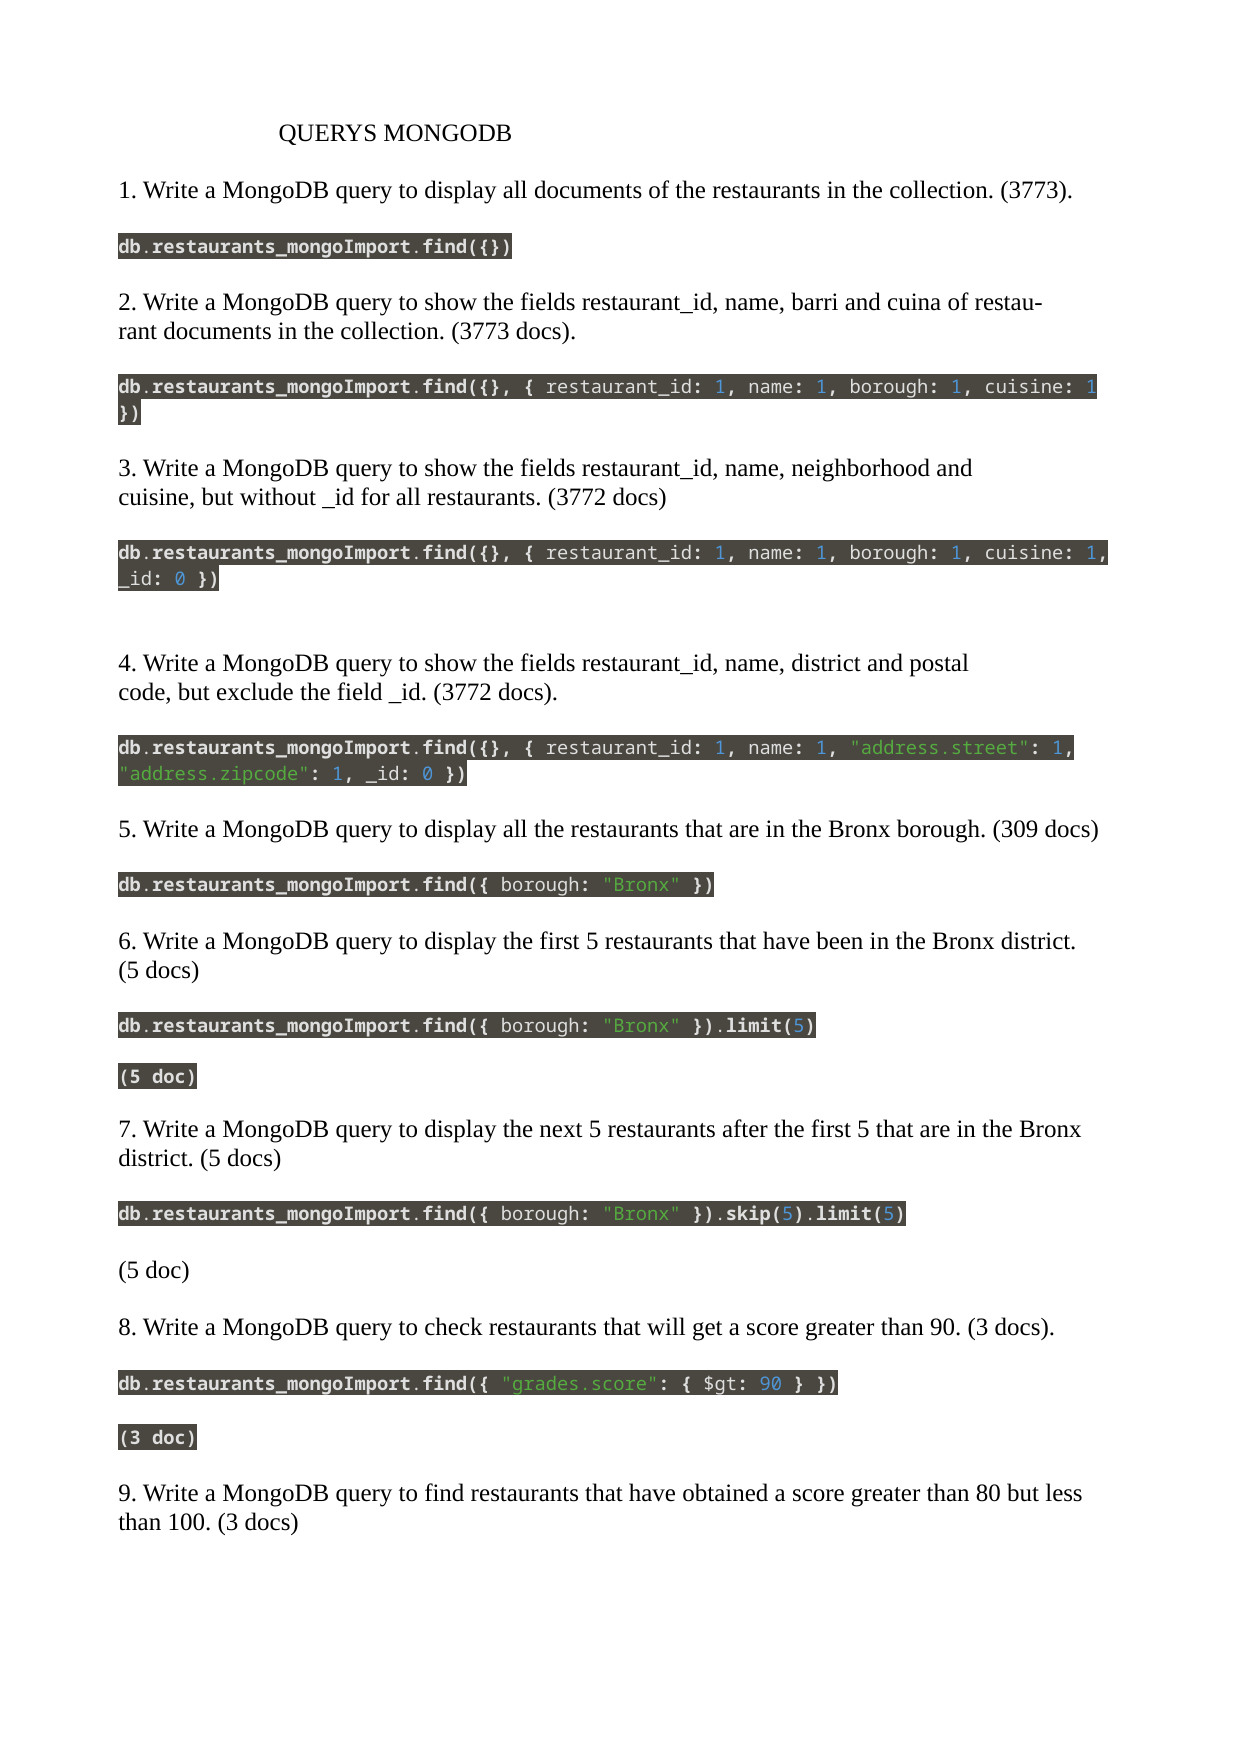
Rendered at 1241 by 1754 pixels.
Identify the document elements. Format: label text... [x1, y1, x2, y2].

text code, but exclude the field _id. (3772 docs). [118, 677, 1122, 706]
text db.restaurants_mongoImport.find({}, { restaurant_id: 1, name: 1, "address.street": 1, "address.zipcode": 1, _id: 0 }) [118, 734, 1122, 786]
text db.restaurants_mongoImport.find({ borough: "Bronx" }).skip(5).limit(5) [118, 1201, 1122, 1226]
text 1. Write a MongoDB query to display all documents of the restaurants in the collection. (3773). [118, 176, 1122, 204]
text 6. Write a MongoDB query to display the first 5 restaurants that have been in the Bronx district. [118, 926, 1122, 955]
text 9. Write a MongoDB query to find restaurants that have obtained a score greater than 80 but less [118, 1478, 1122, 1507]
text 5. Write a MongoDB query to display all the restaurants that are in the Bronx borough. (309 docs) [118, 814, 1122, 843]
text db.restaurants_mongoImport.find({}, { restaurant_id: 1, name: 1, borough: 1, cuisine: 1 }) [118, 374, 1122, 425]
text 2. Write a MongoDB query to show the fields restaurant_id, name, barri and cuina of restau- [118, 287, 1122, 316]
text db.restaurants_mongoImport.find({}, { restaurant_id: 1, name: 1, borough: 1, cuisine: 1, _id: 0 }) [118, 540, 1122, 591]
text db.restaurants_mongoImport.find({ "grades.score": { $gt: 90 } }) [118, 1370, 1122, 1395]
text (5 doc) [118, 1255, 1122, 1284]
text than 100. (3 docs) [118, 1507, 1122, 1536]
text db.restaurants_mongoImport.find({}) [118, 233, 1122, 259]
text (5 doc) [118, 1063, 1122, 1089]
text db.restaurants_mongoImport.find({ borough: "Bronx" }).limit(5) [118, 1012, 1122, 1038]
text 4. Write a MongoDB query to show the fields restaurant_id, name, district and postal [118, 648, 1122, 677]
text (3 doc) [118, 1424, 1122, 1450]
text district. (5 docs) [118, 1143, 1122, 1172]
text 8. Write a MongoDB query to check restaurants that will get a score greater than 90. (3 docs). [118, 1312, 1122, 1341]
text 7. Write a MongoDB query to display the next 5 restaurants after the first 5 that are in the Bronx [118, 1114, 1122, 1143]
text db.restaurants_mongoImport.find({ borough: "Bronx" }) [118, 872, 1122, 897]
text QUERYS MONGODB [118, 118, 1122, 147]
text (5 docs) [118, 955, 1122, 983]
text cuisine, but without _id for all restaurants. (3772 docs) [118, 482, 1122, 511]
text 3. Write a MongoDB query to show the fields restaurant_id, name, neighborhood and [118, 453, 1122, 482]
text rant documents in the collection. (3773 docs). [118, 316, 1122, 345]
